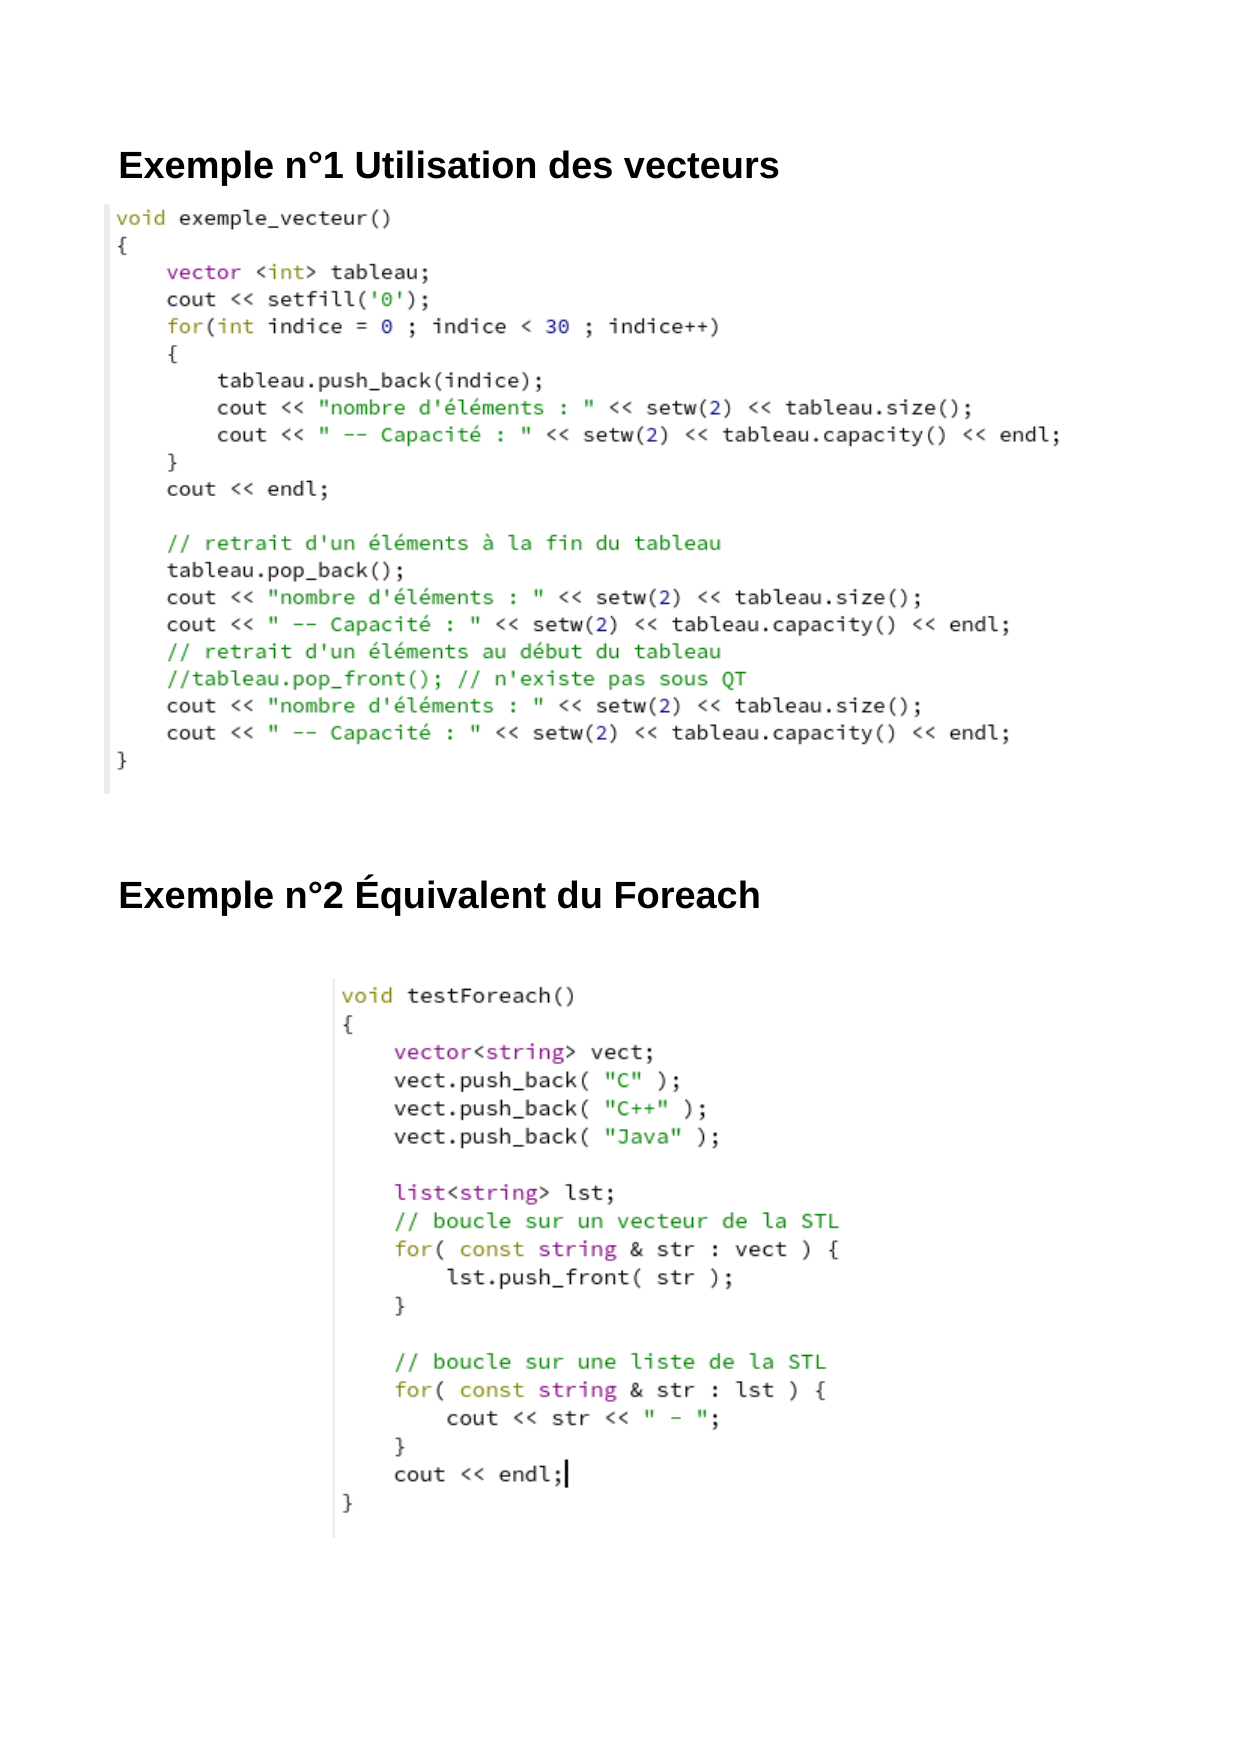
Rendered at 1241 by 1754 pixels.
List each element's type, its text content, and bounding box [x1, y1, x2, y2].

picture [332, 978, 908, 1538]
picture [104, 204, 1109, 794]
subtitle Exemple n°2 Équivalent du Foreach [118, 873, 1122, 917]
subtitle Exemple n°1 Utilisation des vecteurs [118, 143, 1122, 187]
